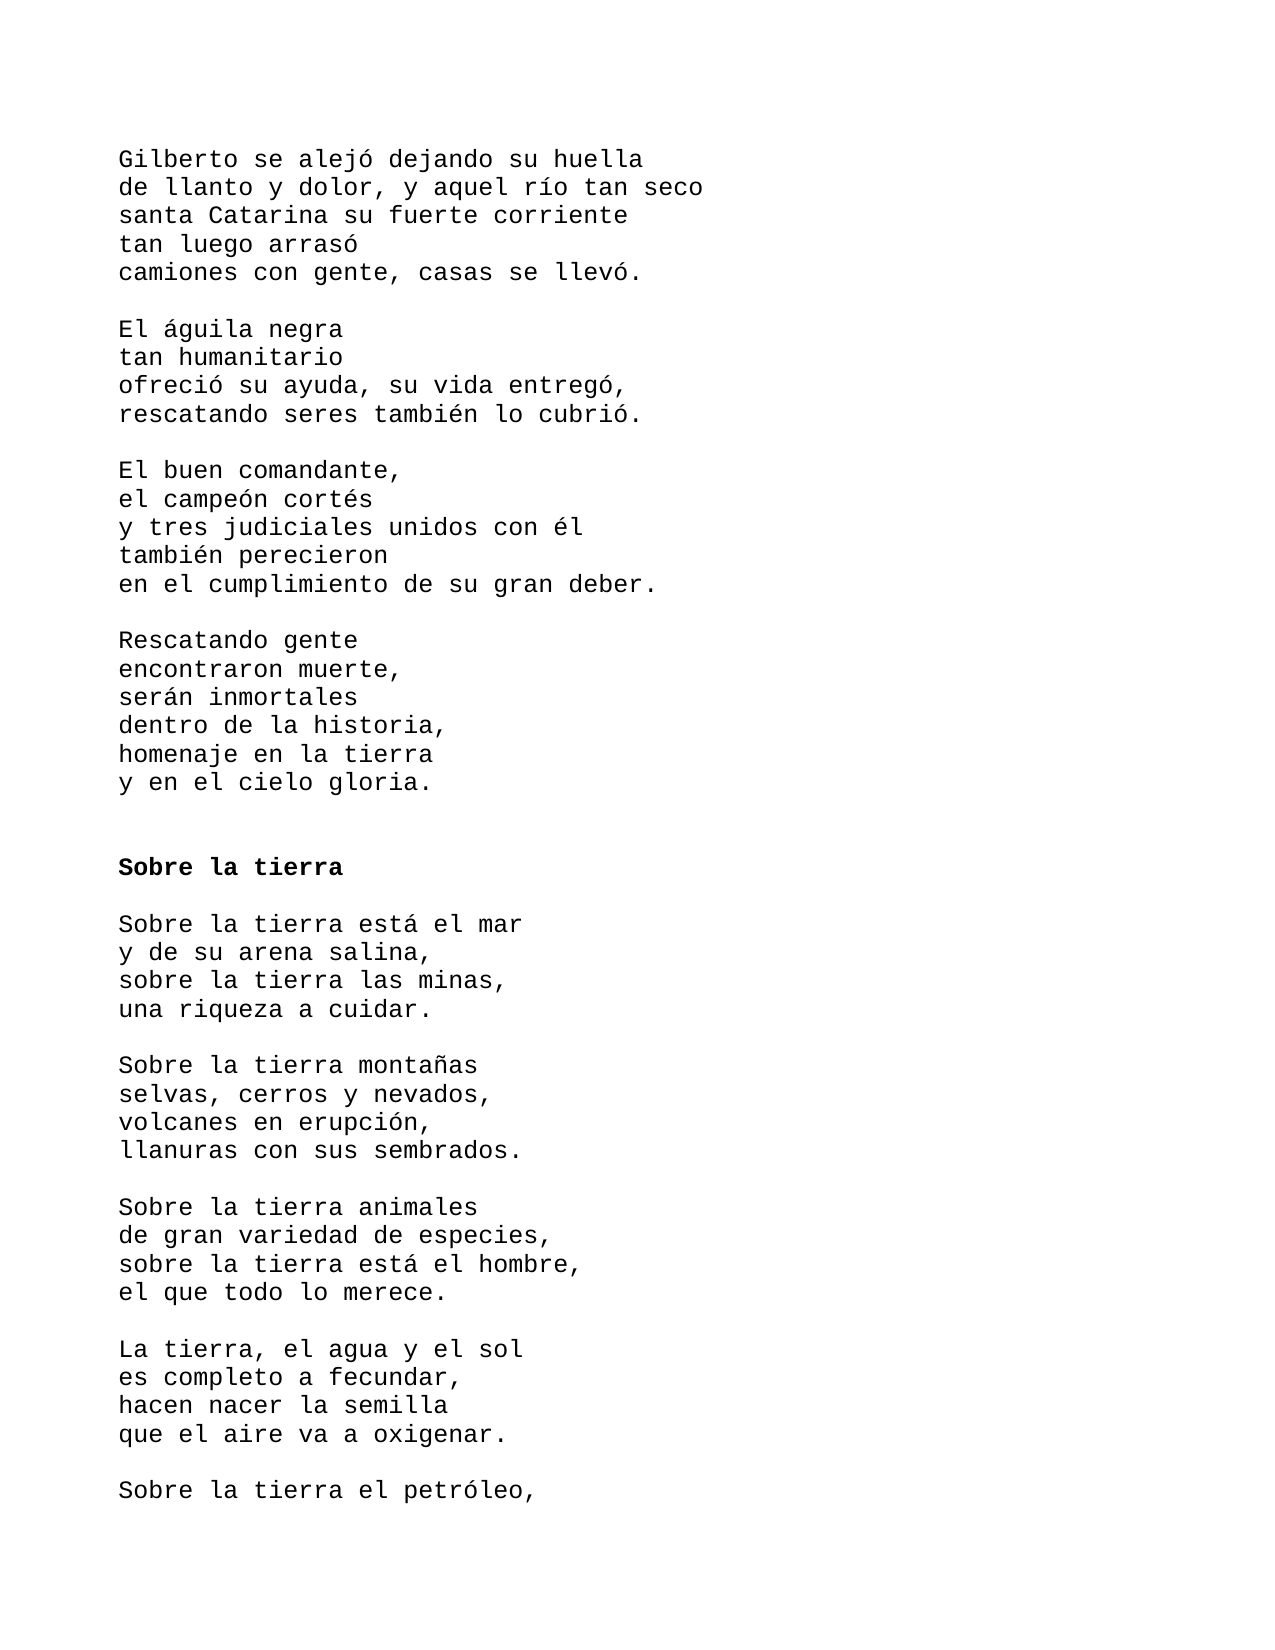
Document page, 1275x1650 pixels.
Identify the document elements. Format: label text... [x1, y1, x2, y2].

text volcanes en erupción, [118, 1110, 1157, 1138]
text El buen comandante, [118, 458, 1157, 486]
text de gran variedad de especies, [118, 1223, 1157, 1251]
text serán inmortales [118, 685, 1157, 713]
text Sobre la tierra [118, 855, 1157, 883]
text La tierra, el agua y el sol [118, 1336, 1157, 1365]
text también perecieron [118, 543, 1157, 571]
text sobre la tierra está el hombre, [118, 1251, 1157, 1280]
text hacen nacer la semilla [118, 1393, 1157, 1421]
text y tres judiciales unidos con él [118, 515, 1157, 543]
text una riqueza a cuidar. [118, 996, 1157, 1025]
text Sobre la tierra el petróleo, [118, 1478, 1157, 1506]
text Sobre la tierra montañas [118, 1053, 1157, 1081]
text Rescatando gente [118, 628, 1157, 656]
text sobre la tierra las minas, [118, 968, 1157, 996]
text el campeón cortés [118, 486, 1157, 515]
text rescatando seres también lo cubrió. [118, 401, 1157, 430]
text de llanto y dolor, y aquel río tan seco [118, 175, 1157, 203]
text El águila negra [118, 316, 1157, 345]
text en el cumplimiento de su gran deber. [118, 571, 1157, 600]
text homenaje en la tierra [118, 741, 1157, 770]
text tan humanitario [118, 345, 1157, 373]
text y en el cielo gloria. [118, 770, 1157, 798]
text selvas, cerros y nevados, [118, 1081, 1157, 1110]
text camiones con gente, casas se llevó. [118, 260, 1157, 288]
text que el aire va a oxigenar. [118, 1421, 1157, 1450]
text el que todo lo merece. [118, 1280, 1157, 1308]
text es completo a fecundar, [118, 1365, 1157, 1393]
text llanuras con sus sembrados. [118, 1138, 1157, 1166]
text tan luego arrasó [118, 231, 1157, 260]
text Sobre la tierra está el mar [118, 911, 1157, 940]
text ofreció su ayuda, su vida entregó, [118, 373, 1157, 401]
text Sobre la tierra animales [118, 1195, 1157, 1223]
text santa Catarina su fuerte corriente [118, 203, 1157, 231]
text encontraron muerte, [118, 656, 1157, 685]
text dentro de la historia, [118, 713, 1157, 741]
text Gilberto se alejó dejando su huella [118, 146, 1157, 175]
text y de su arena salina, [118, 940, 1157, 968]
